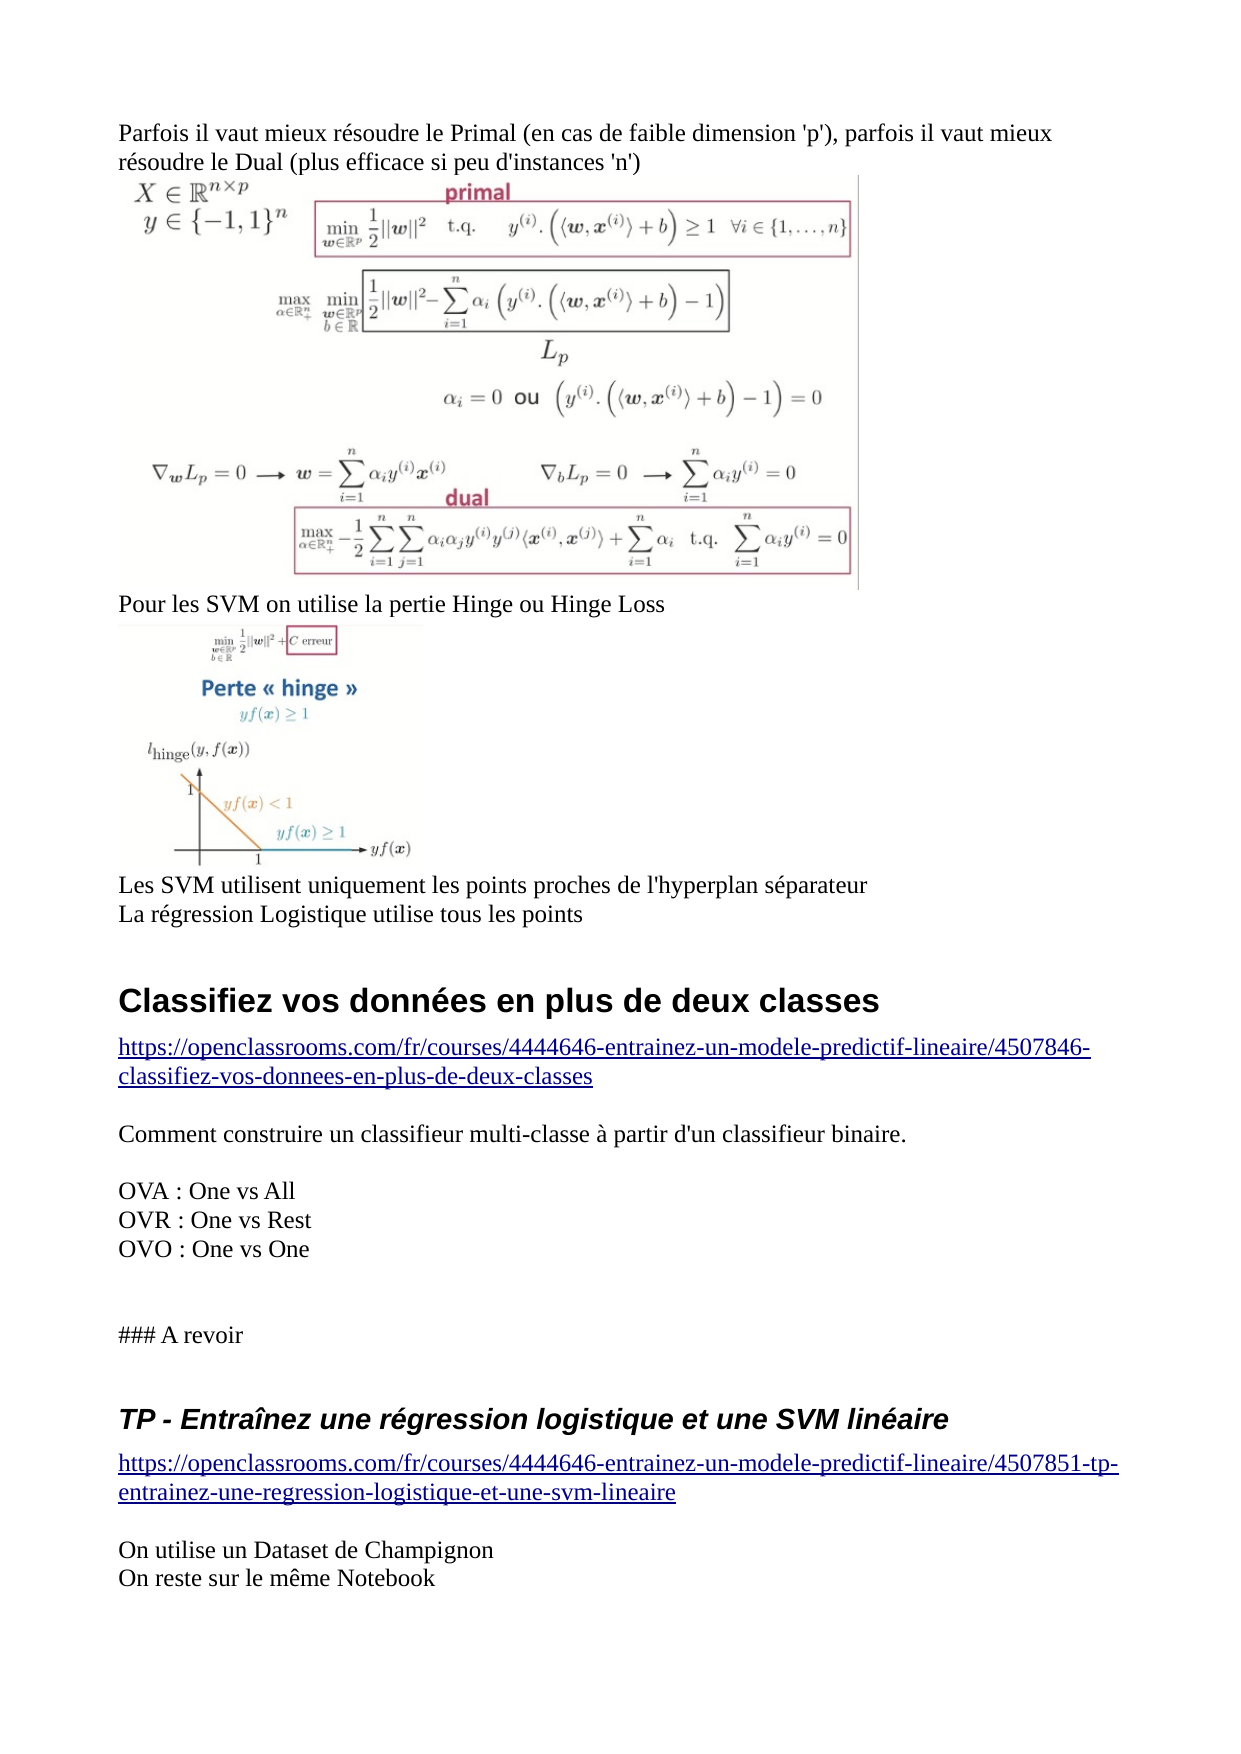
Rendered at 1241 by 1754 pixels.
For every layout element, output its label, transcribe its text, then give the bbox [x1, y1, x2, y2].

text OVO : One vs One [118, 1234, 1122, 1262]
text On utilise un Dataset de Champignon [118, 1535, 1122, 1563]
text OVR : One vs Rest [118, 1205, 1122, 1234]
text https://openclassrooms.com/fr/courses/4444646-entrainez-un-modele-predictif-lineaire/4507846-classifiez-vos-donnees-en-plus-de-deux-classes [118, 1032, 1122, 1090]
subtitle Classifiez vos données en plus de deux classes [118, 981, 1122, 1020]
text La régression Logistique utilise tous les points [118, 899, 1122, 927]
subtitle TP - Entraînez une régression logistique et une SVM linéaire [118, 1402, 1122, 1436]
text Pour les SVM on utilise la pertie Hinge ou Hinge Loss [118, 589, 1122, 618]
text Parfois il vaut mieux résoudre le Primal (en cas de faible dimension 'p'), parfois il vaut mieux résoudre le Dual (plus efficace si peu d'instances 'n') [118, 118, 1122, 176]
text On reste sur le même Notebook [118, 1563, 1122, 1592]
text ### A revoir [118, 1320, 1122, 1349]
text https://openclassrooms.com/fr/courses/4444646-entrainez-un-modele-predictif-lineaire/4507851-tp-entrainez-une-regression-logistique-et-une-svm-lineaire [118, 1448, 1122, 1506]
picture [118, 617, 424, 870]
text Les SVM utilisent uniquement les points proches de l'hyperplan séparateur [118, 870, 1122, 899]
text OVA : One vs All [118, 1176, 1122, 1205]
picture [118, 175, 861, 590]
text Comment construire un classifieur multi-classe à partir d'un classifieur binaire. [118, 1119, 1122, 1147]
